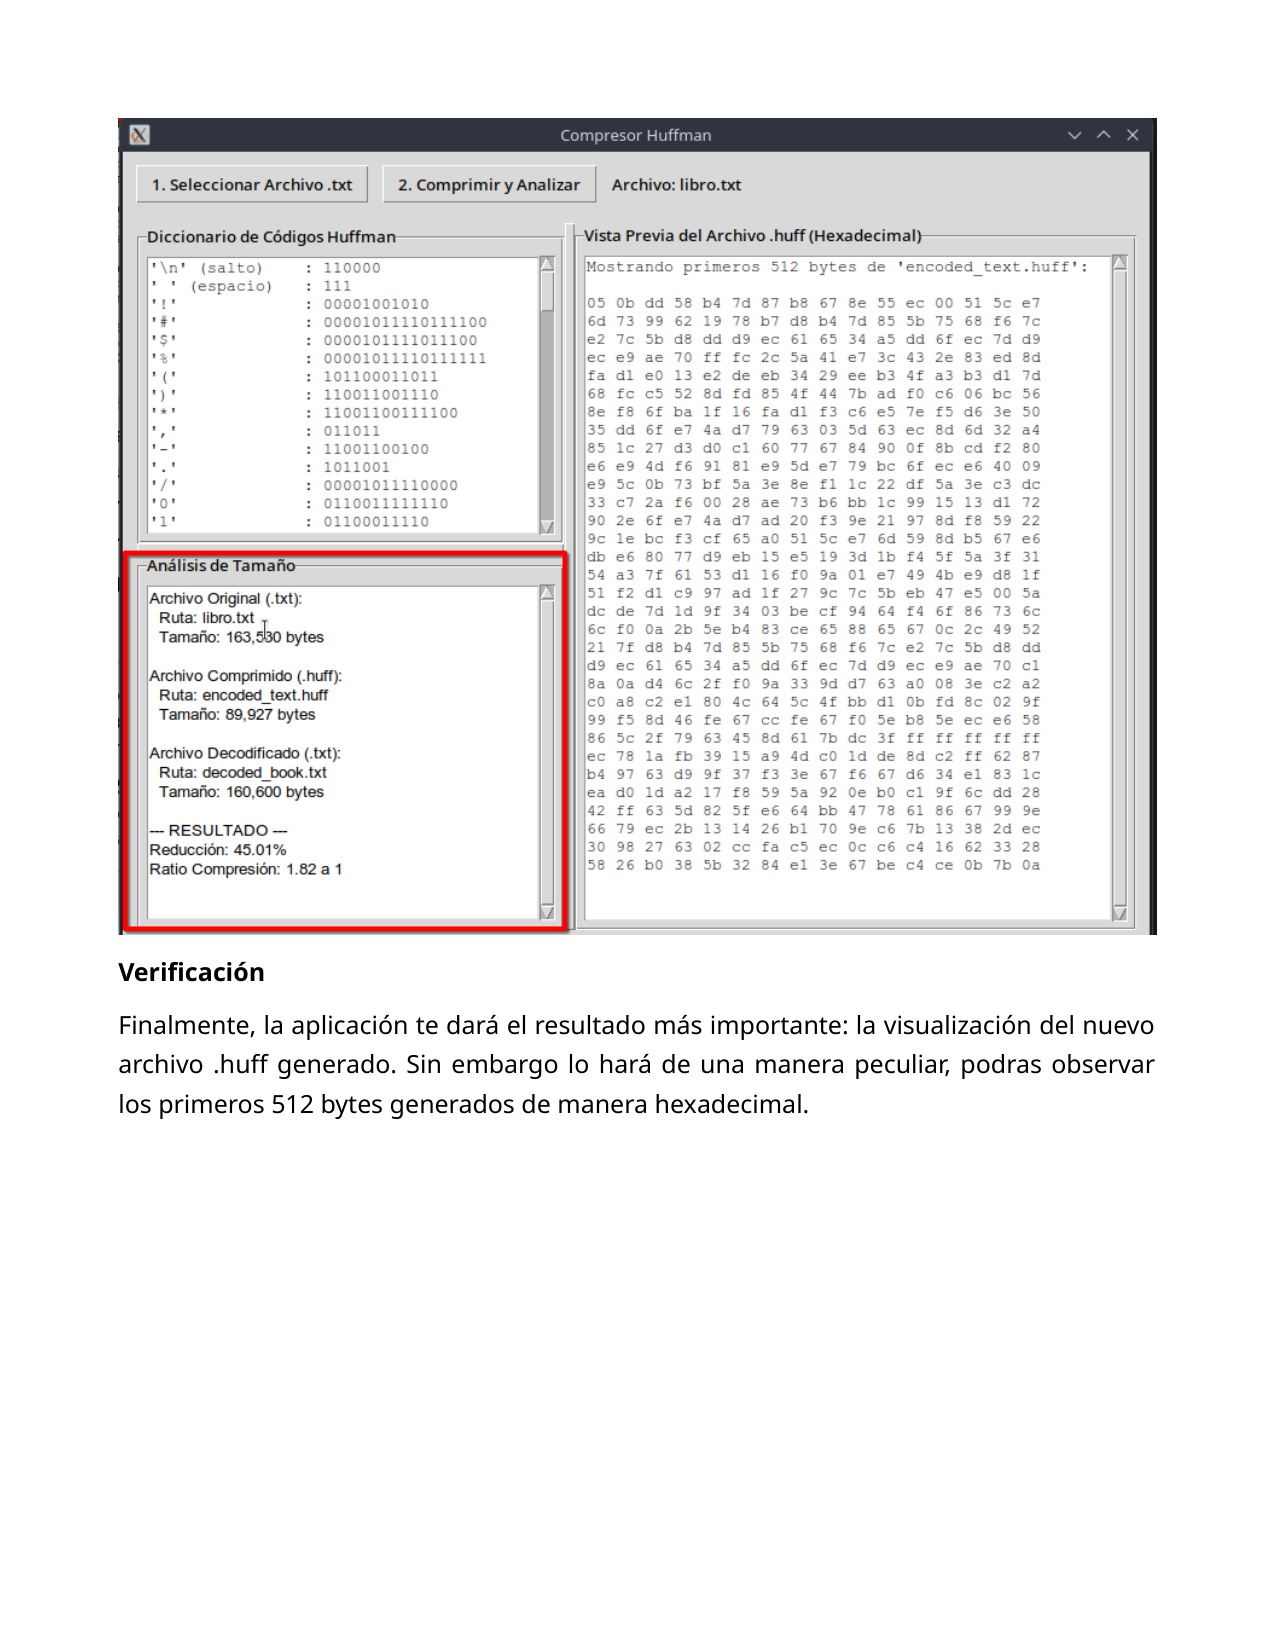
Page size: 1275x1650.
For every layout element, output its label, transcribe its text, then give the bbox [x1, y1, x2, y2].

subtitle Verificación [118, 954, 1157, 988]
picture [118, 118, 1157, 935]
text Finalmente, la aplicación te dará el resultado más importante: la visualización del nuevo archivo .huff generado. Sin embargo lo hará de una manera peculiar, podras observar los primeros 512 bytes generados de manera hexadecimal. [118, 1008, 1157, 1120]
